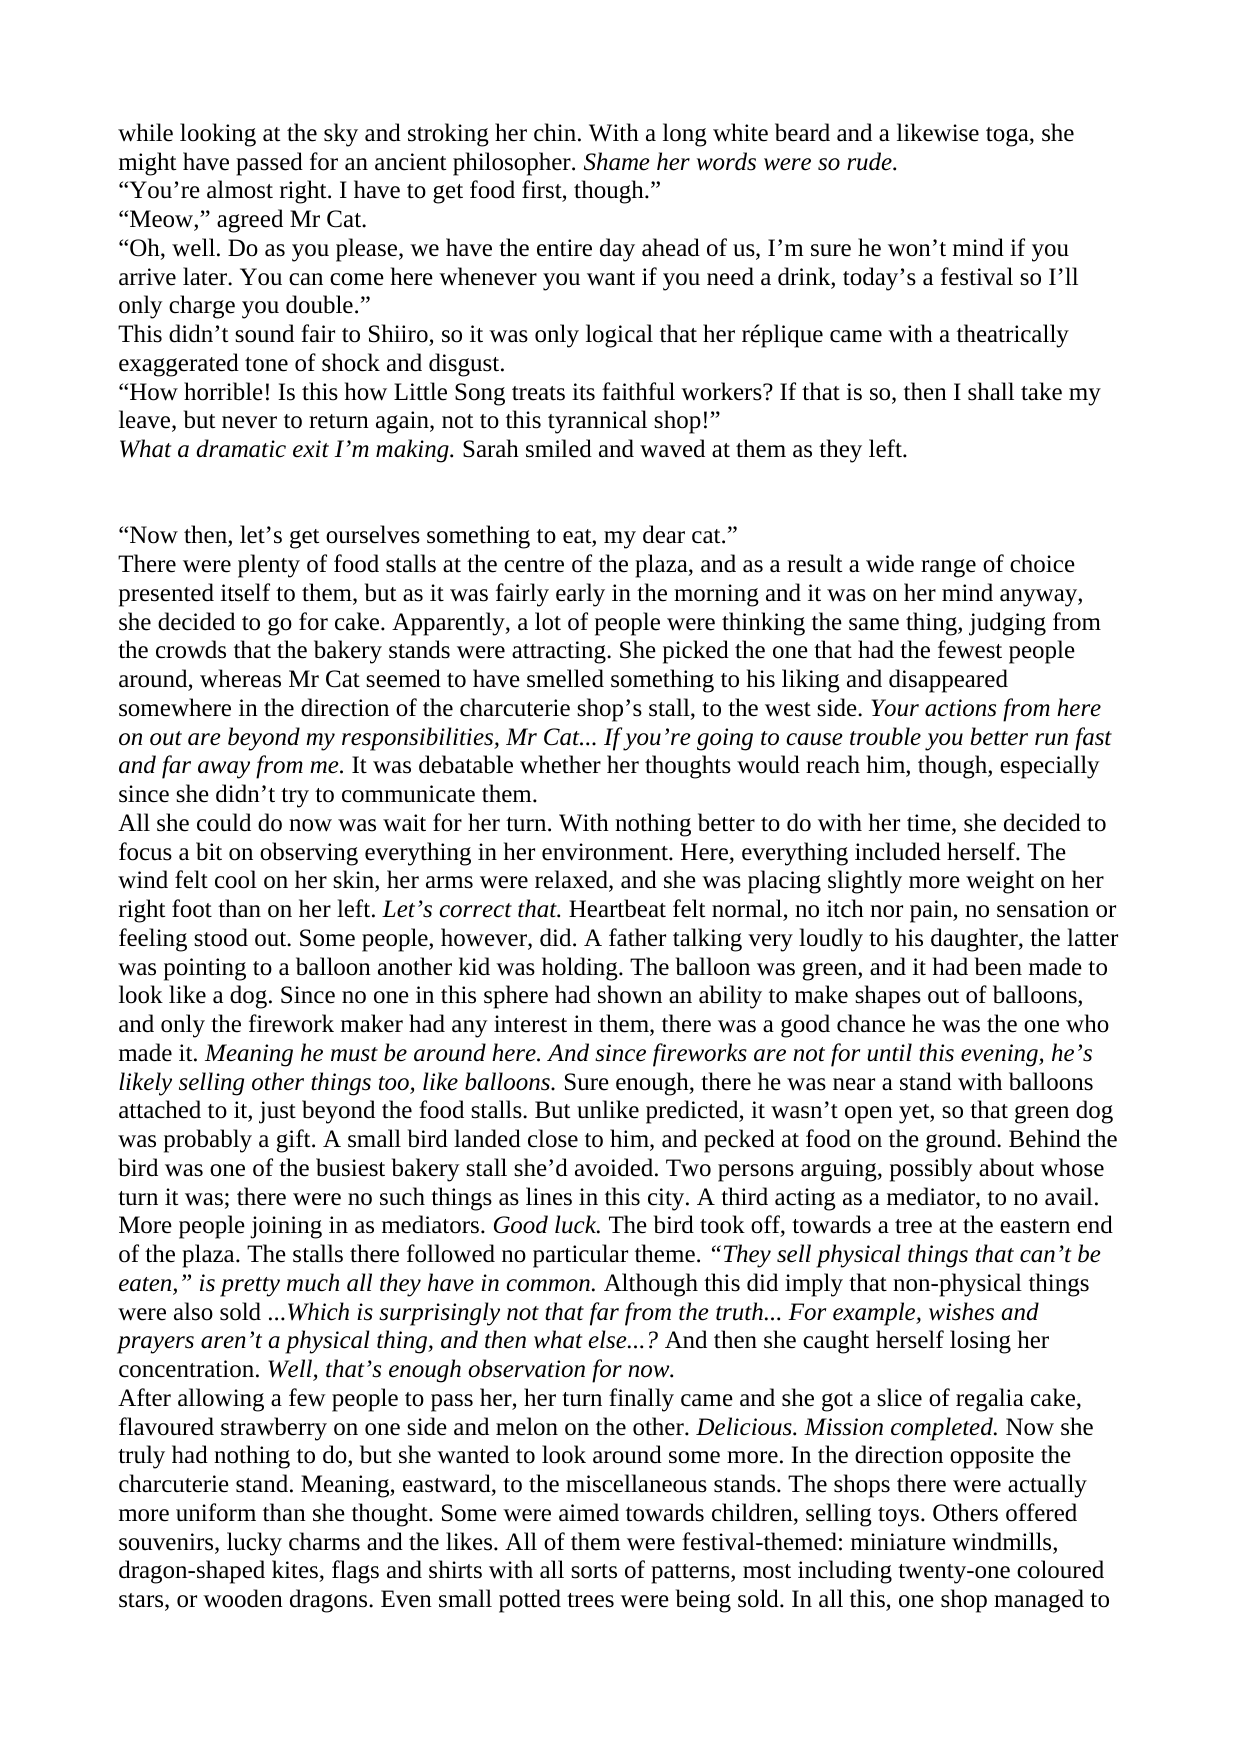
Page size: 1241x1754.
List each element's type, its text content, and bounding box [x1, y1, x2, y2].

text “You’re almost right. I have to get food first, though.” [118, 176, 1122, 204]
text All she could do now was wait for her turn. With nothing better to do with her time, she decided to focus a bit on observing everything in her environment. Here, everything included herself. The wind felt cool on her skin, her arms were relaxed, and she was placing slightly more weight on her right foot than on her left. Let’s correct that. Heartbeat felt normal, no itch nor pain, no sensation or feeling stood out. Some people, however, did. A father talking very loudly to his daughter, the latter was pointing to a balloon another kid was holding. The balloon was green, and it had been made to look like a dog. Since no one in this sphere had shown an ability to make shapes out of balloons, and only the firework maker had any interest in them, there was a good chance he was the one who made it. Meaning he must be around here. And since fireworks are not for until this evening, he’s likely selling other things too, like balloons. Sure enough, there he was near a stand with balloons attached to it, just beyond the food stalls. But unlike predicted, it wasn’t open yet, so that green dog was probably a gift. A small bird landed close to him, and pecked at food on the ground. Behind the bird was one of the busiest bakery stall she’d avoided. Two persons arguing, possibly about whose turn it was; there were no such things as lines in this city. A third acting as a mediator, to no avail. More people joining in as mediators. Good luck. The bird took off, towards a tree at the eastern end of the plaza. The stalls there followed no particular theme. “They sell physical things that can’t be eaten,” is pretty much all they have in common. Although this did imply that non-physical things were also sold ...Which is surprisingly not that far from the truth... For example, wishes and prayers aren’t a physical thing, and then what else...? And then she caught herself losing her concentration. Well, that’s enough observation for now. [118, 808, 1122, 1383]
text There were plenty of food stalls at the centre of the plaza, and as a result a wide range of choice presented itself to them, but as it was fairly early in the morning and it was on her mind anyway, she decided to go for cake. Apparently, a lot of people were thinking the same thing, judging from the crowds that the bakery stands were attracting. She picked the one that had the fewest people around, whereas Mr Cat seemed to have smelled something to his liking and disappeared somewhere in the direction of the charcuterie shop’s stall, to the west side. Your actions from here on out are beyond my responsibilities, Mr Cat... If you’re going to cause trouble you better run fast and far away from me. It was debatable whether her thoughts would reach him, though, especially since she didn’t try to communicate them. [118, 549, 1122, 808]
text “Meow,” agreed Mr Cat. [118, 204, 1122, 233]
text while looking at the sky and stroking her chin. With a long white beard and a likewise toga, she might have passed for an ancient philosopher. Shame her words were so rude. [118, 118, 1122, 176]
text “Oh, well. Do as you please, we have the entire day ahead of us, I’m sure he won’t mind if you arrive later. You can come here whenever you want if you need a drink, today’s a festival so I’ll only charge you double.” [118, 233, 1122, 319]
text This didn’t sound fair to Shiiro, so it was only logical that her réplique came with a theatrically exaggerated tone of shock and disgust. [118, 319, 1122, 377]
text After allowing a few people to pass her, her turn finally came and she got a slice of regalia cake, flavoured strawberry on one side and melon on the other. Delicious. Mission completed. Now she truly had nothing to do, but she wanted to look around some more. In the direction opposite the charcuterie stand. Meaning, eastward, to the miscellaneous stands. The shops there were actually more uniform than she thought. Some were aimed towards children, selling toys. Others offered souvenirs, lucky charms and the likes. All of them were festival-themed: miniature windmills, dragon-shaped kites, flags and shirts with all sorts of patterns, most including twenty-one coloured stars, or wooden dragons. Even small potted trees were being sold. In all this, one shop managed to [118, 1383, 1122, 1613]
text What a dramatic exit I’m making. Sarah smiled and waved at them as they left. [118, 434, 1122, 463]
text “How horrible! Is this how Little Song treats its faithful workers? If that is so, then I shall take my leave, but never to return again, not to this tyrannical shop!” [118, 377, 1122, 434]
text “Now then, let’s get ourselves something to eat, my dear cat.” [118, 521, 1122, 549]
